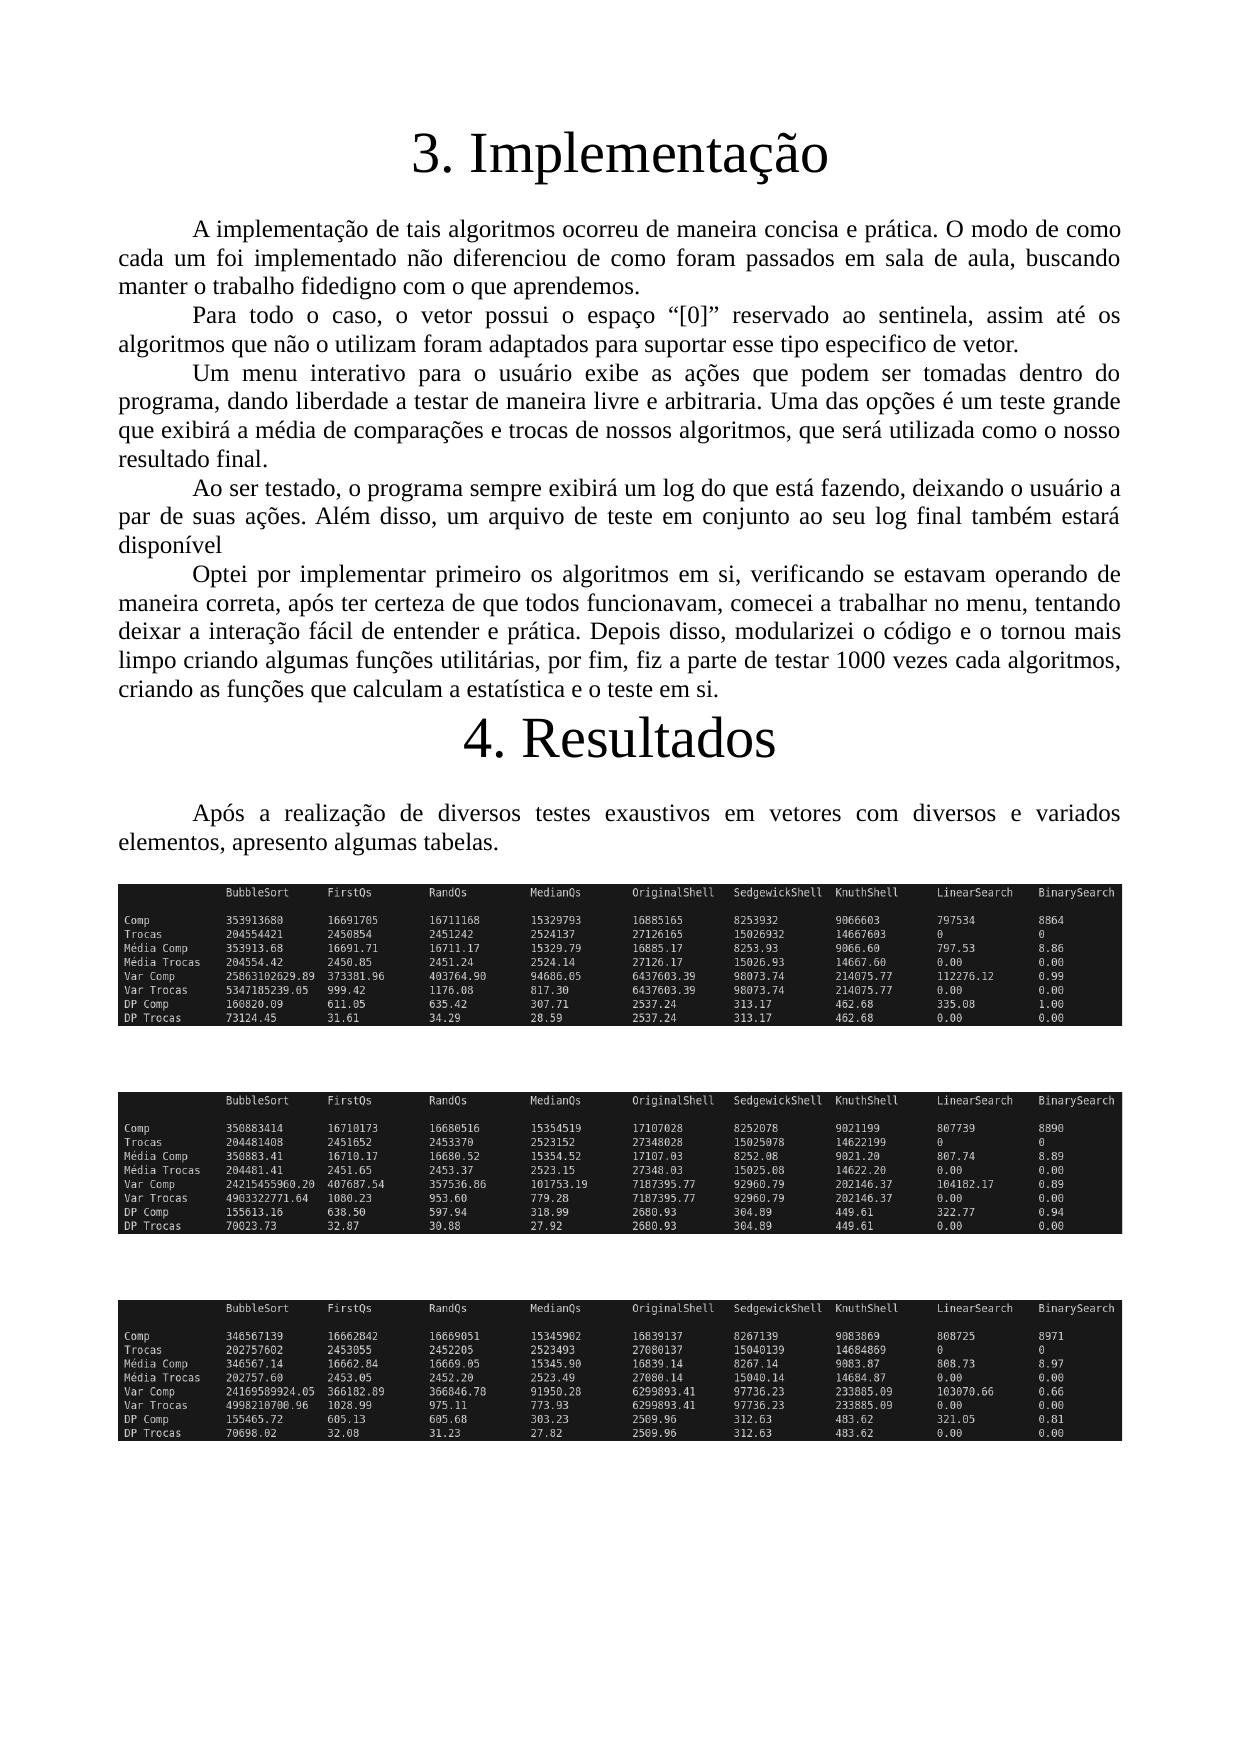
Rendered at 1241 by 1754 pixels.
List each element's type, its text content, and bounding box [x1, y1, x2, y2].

text Um menu interativo para o usuário exibe as ações que podem ser tomadas dentro do programa, dando liberdade a testar de maneira livre e arbitraria. Uma das opções é um teste grande que exibirá a média de comparações e trocas de nossos algoritmos, que será utilizada como o nosso resultado final. [118, 358, 1122, 473]
text 3. Implementação [118, 118, 1122, 185]
picture [118, 1092, 1123, 1234]
picture [118, 884, 1123, 1026]
text Ao ser testado, o programa sempre exibirá um log do que está fazendo, deixando o usuário a par de suas ações. Além disso, um arquivo de teste em conjunto ao seu log final também estará disponível [118, 473, 1122, 559]
text 4. Resultados [118, 703, 1122, 770]
text A implementação de tais algoritmos ocorreu de maneira concisa e prática. O modo de como cada um foi implementado não diferenciou de como foram passados em sala de aula, buscando manter o trabalho fidedigno com o que aprendemos. [118, 214, 1122, 300]
picture [118, 1300, 1123, 1441]
text Para todo o caso, o vetor possui o espaço “[0]” reservado ao sentinela, assim até os algoritmos que não o utilizam foram adaptados para suportar esse tipo especifico de vetor. [118, 300, 1122, 358]
text Optei por implementar primeiro os algoritmos em si, verificando se estavam operando de maneira correta, após ter certeza de que todos funcionavam, comecei a trabalhar no menu, tentando deixar a interação fácil de entender e prática. Depois disso, modularizei o código e o tornou mais limpo criando algumas funções utilitárias, por fim, fiz a parte de testar 1000 vezes cada algoritmos, criando as funções que calculam a estatística e o teste em si. [118, 559, 1122, 703]
text Após a realização de diversos testes exaustivos em vetores com diversos e variados elementos, apresento algumas tabelas. [118, 798, 1122, 856]
